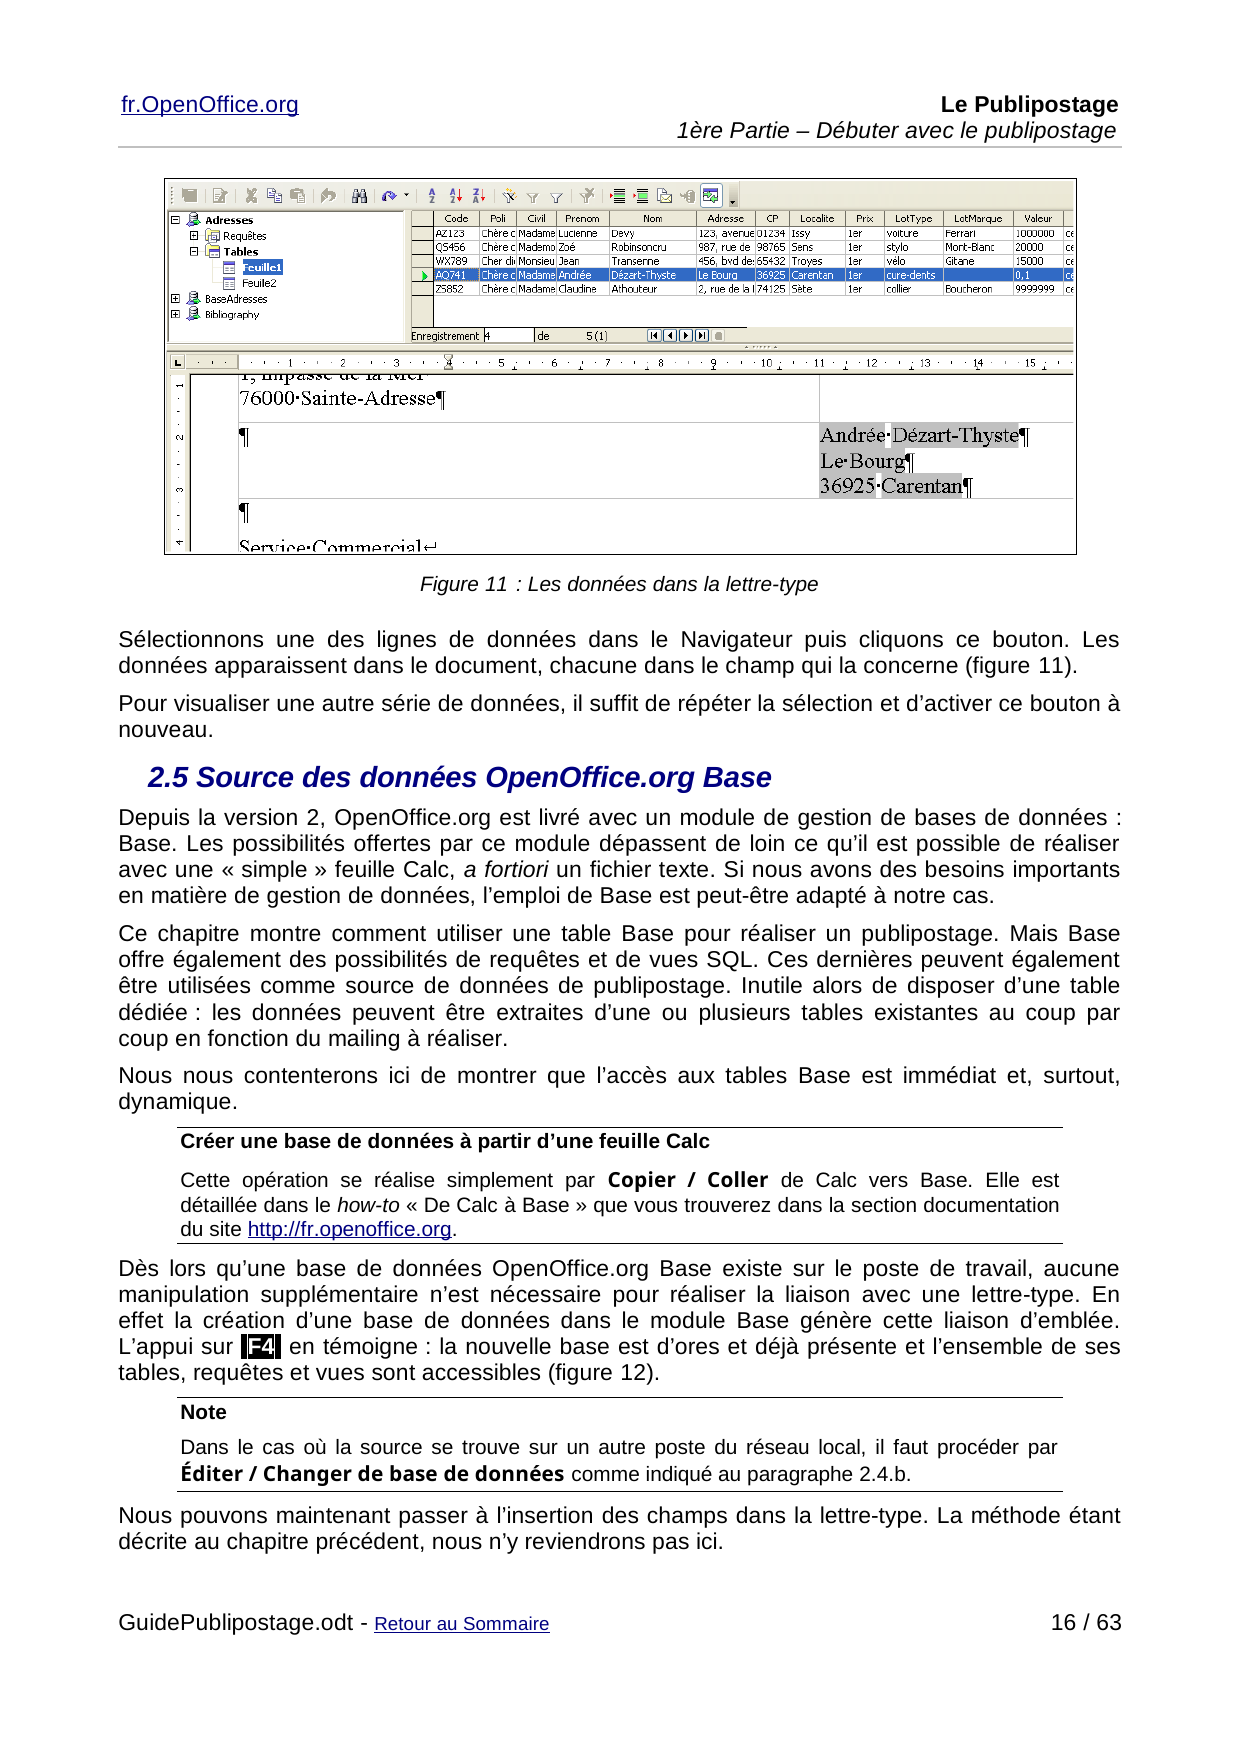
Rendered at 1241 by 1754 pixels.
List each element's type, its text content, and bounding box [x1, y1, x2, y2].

text Pour visualiser une autre série de données, il suffit de répéter la sélection et d’activer ce bouton à nouveau. [118, 691, 1122, 743]
text Depuis la version 2, OpenOffice.org est livré avec un module de gestion de bases de données : Base. Les possibilités offertes par ce module dépassent de loin ce qu’il est possible de réaliser avec une « simple » feuille Calc, a fortiori un fichier texte. Si nous avons des besoins importants en matière de gestion de données, l’emploi de Base est peut-être adapté à notre cas. [118, 805, 1122, 909]
text Ce chapitre montre comment utiliser une table Base pour réaliser un publipostage. Mais Base offre également des possibilités de requêtes et de vues SQL. Ces dernières peuvent également être utilisées comme source de données de publipostage. Inutile alors de disposer d’une table dédiée : les données peuvent être extraites d’une ou plusieurs tables existantes au coup par coup en fonction du mailing à réaliser. [118, 921, 1122, 1051]
text Figure 11 : Les données dans la lettre-type [163, 179, 1077, 596]
text Sélectionnons une des lignes de données dans le Navigateur puis cliquons ce bouton. Les données apparaissent dans le document, chacune dans le champ qui la concerne (figure 11). [118, 178, 1122, 679]
text Créer une base de données à partir d’une feuille Calc [177, 1128, 1063, 1153]
text Dans le cas où la source se trouve sur un autre poste du réseau local, il faut procéder par Éditer / Changer de base de données comme indiqué au paragraphe 2.4.b. [177, 1433, 1063, 1491]
text Nous pouvons maintenant passer à l’insertion des champs dans la lettre-type. La méthode étant décrite au chapitre précédent, nous n’y reviendrons pas ici. [118, 1502, 1122, 1554]
text Nous nous contenterons ici de montrer que l’accès aux tables Base est immédiat et, surtout, dynamique. [118, 1063, 1122, 1115]
text Cette opération se réalise simplement par Copier / Coller de Calc vers Base. Elle est détaillée dans le how-to « De Calc à Base » que vous trouverez dans la section documentation du site http://fr.openoffice.org. [177, 1162, 1063, 1243]
picture [166, 181, 1074, 552]
text Dès lors qu’une base de données OpenOffice.org Base existe sur le poste de travail, aucune manipulation supplémentaire n’est nécessaire pour réaliser la liaison avec une lettre-type. En effet la création d’une base de données dans le module Base génère cette liaison d’emblée. L’appui sur F4 en témoigne : la nouvelle base est d’ores et déjà présente et l’ensemble de ses tables, requêtes et vues sont accessibles (figure 12). [118, 1255, 1122, 1386]
subtitle Source des données OpenOffice.org Base [148, 761, 1122, 793]
text Note [177, 1398, 1063, 1424]
